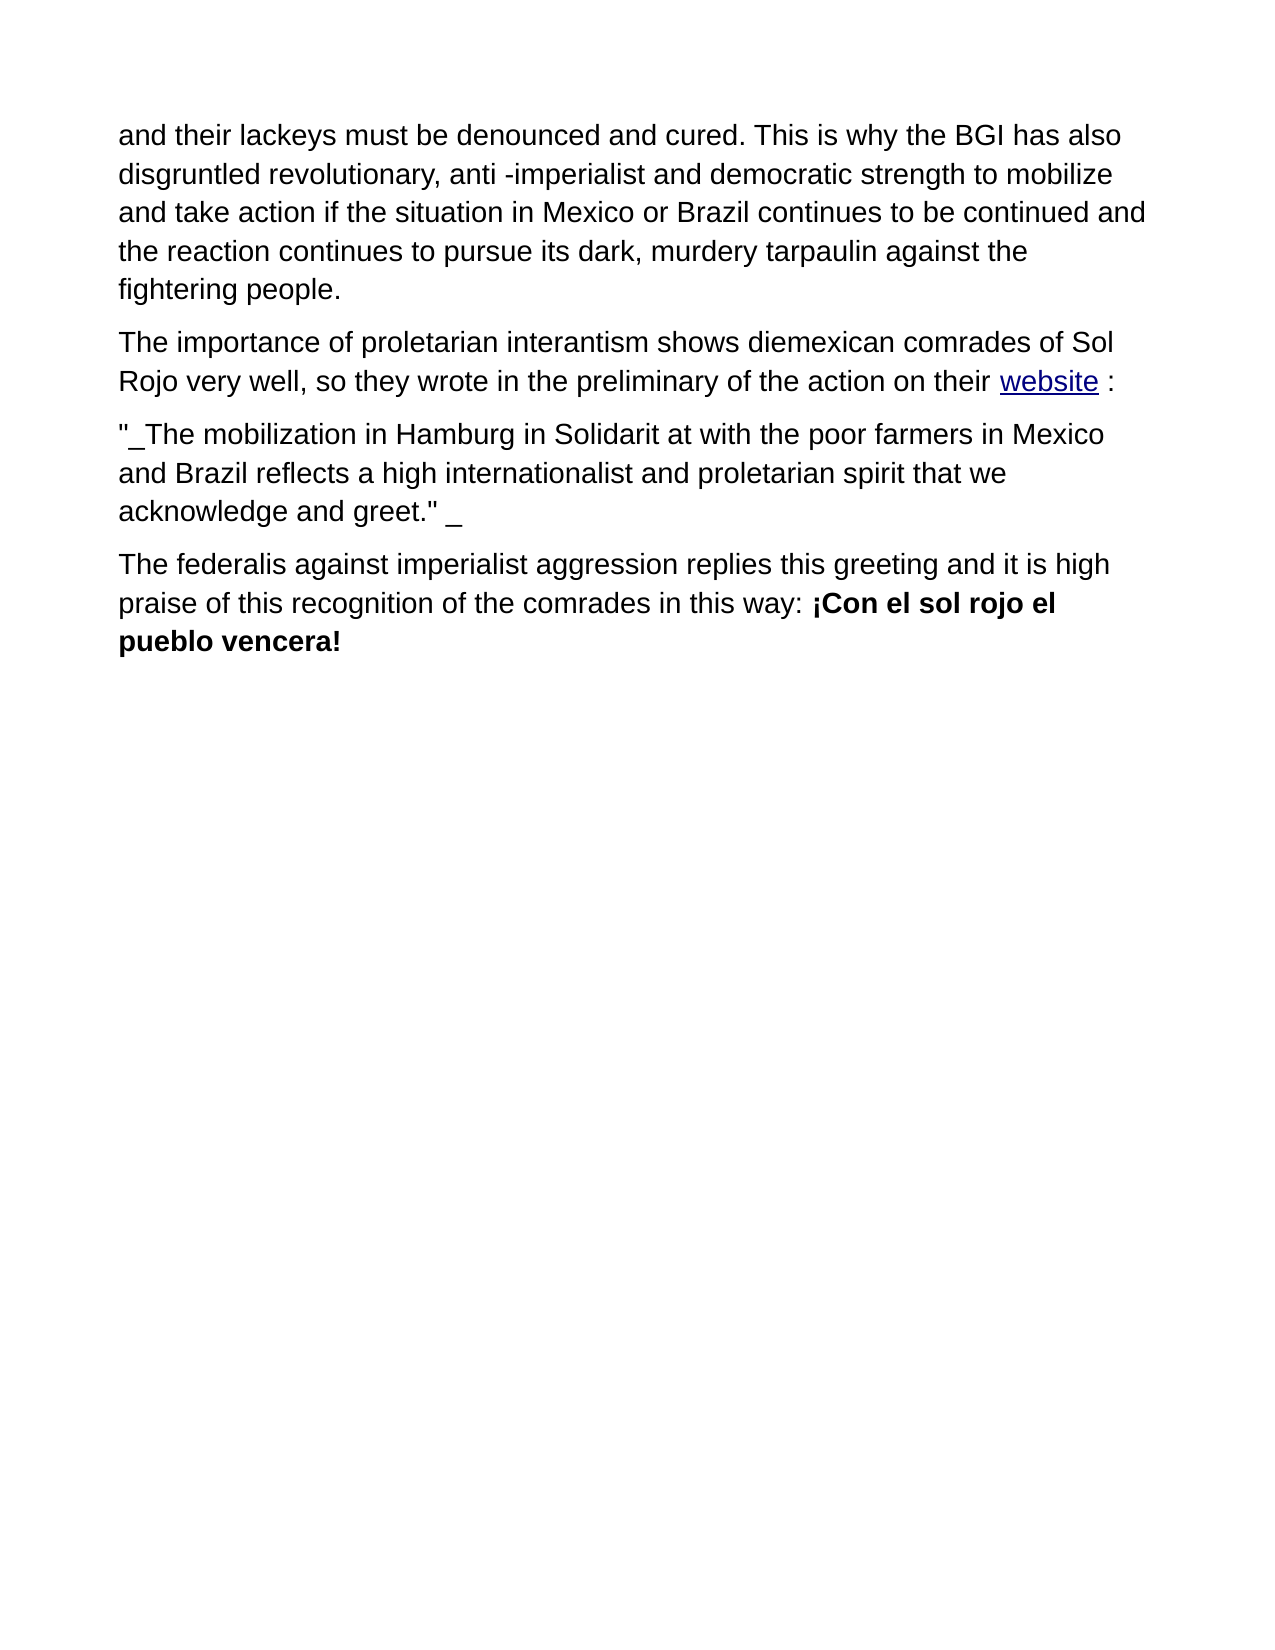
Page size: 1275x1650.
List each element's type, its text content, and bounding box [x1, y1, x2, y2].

text The importance of proletarian interantism shows diemexican comrades of Sol Rojo very well, so they wrote in the preliminary of the action on their website : [118, 325, 1157, 397]
text "_The mobilization in Hamburg in Solidarit at with the poor farmers in Mexico and Brazil reflects a high internationalist and proletarian spirit that we acknowledge and greet." _ [118, 417, 1157, 528]
text The federalis against imperialist aggression replies this greeting and it is high praise of this recognition of the comrades in this way: ¡Con el sol rojo el pueblo vencera! [118, 547, 1157, 658]
text and their lackeys must be denounced and cured. This is why the BGI has also disgruntled revolutionary, anti -imperialist and democratic strength to mobilize and take action if the situation in Mexico or Brazil continues to be continued and the reaction continues to pursue its dark, murdery tarpaulin against the fightering people. [118, 118, 1157, 306]
